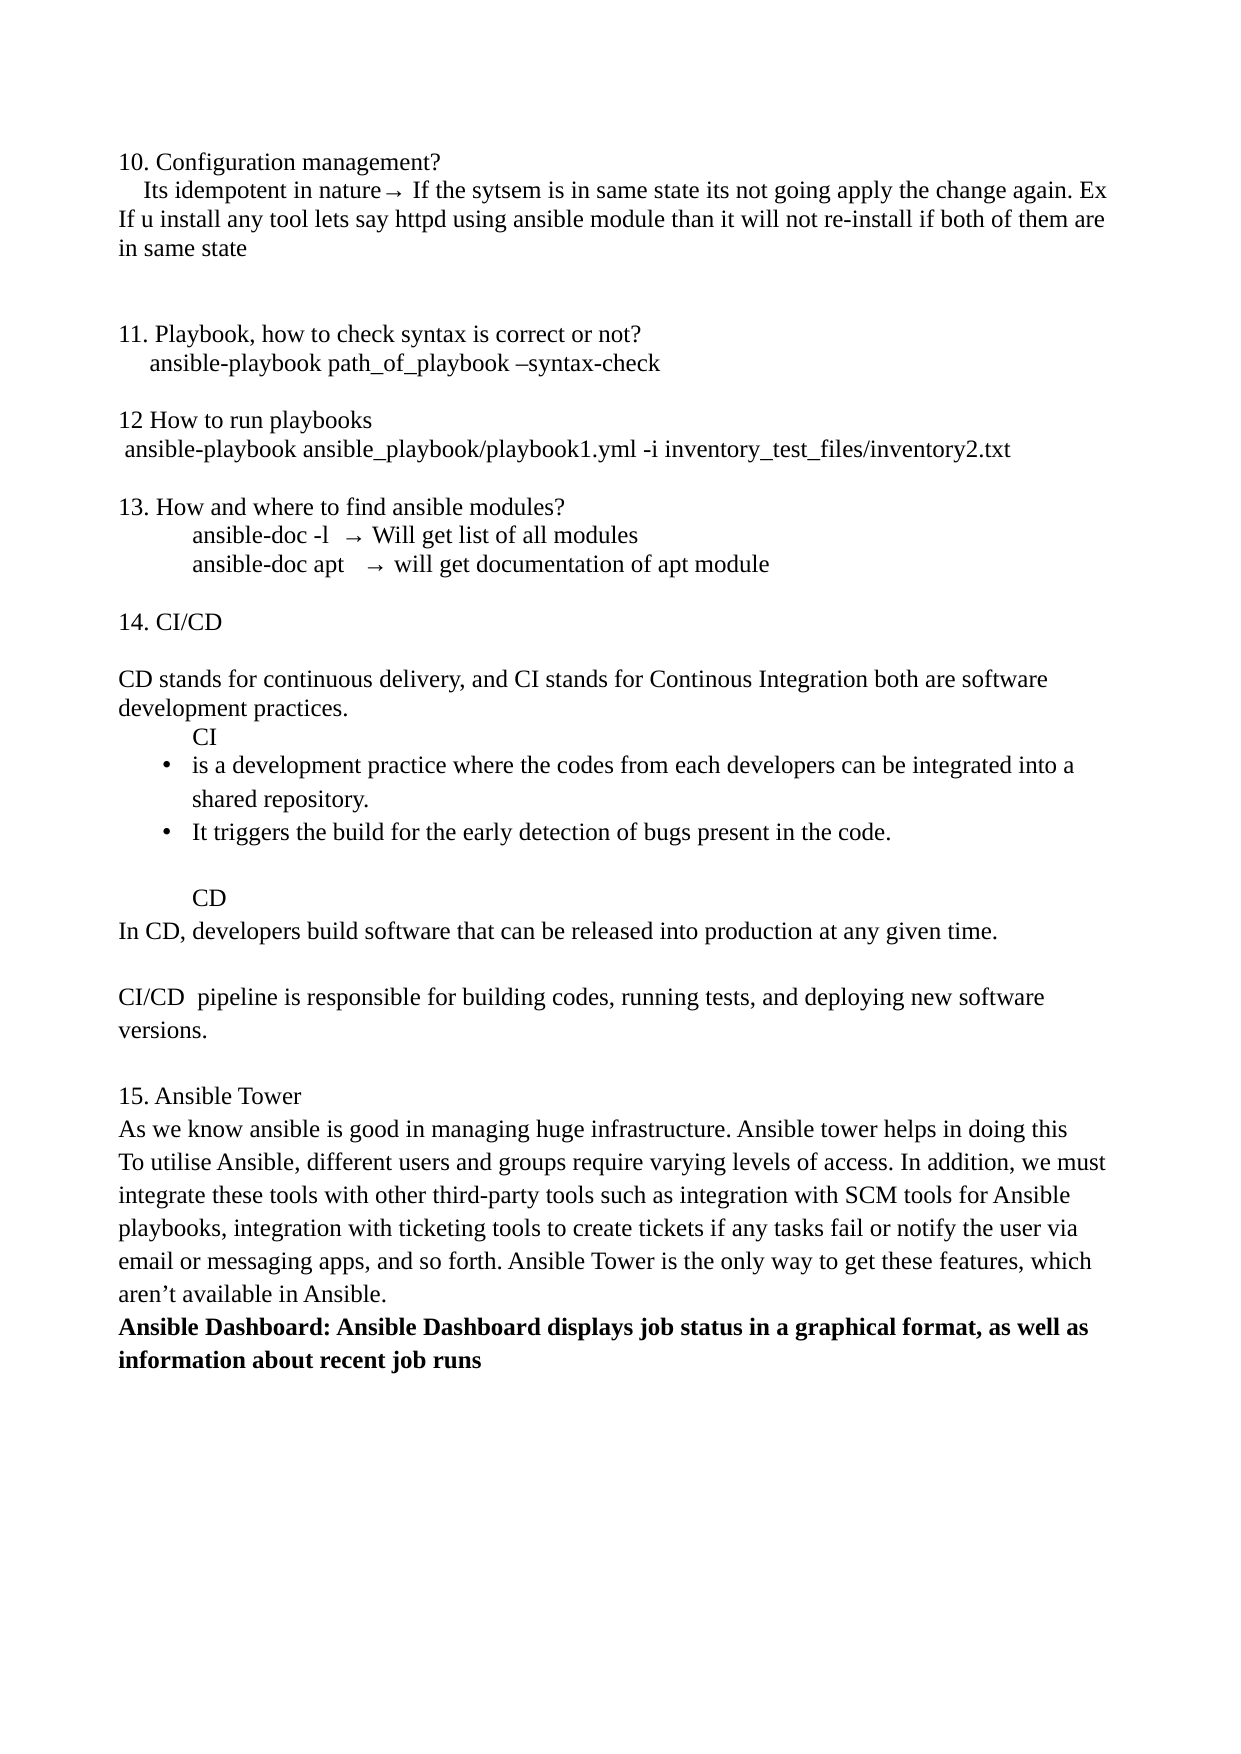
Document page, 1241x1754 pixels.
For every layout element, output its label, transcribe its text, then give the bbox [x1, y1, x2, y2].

list It triggers the build for the early detection of bugs present in the code. [162, 817, 1122, 845]
text ansible-playbook ansible_playbook/playbook1.yml -i inventory_test_files/inventory2.txt [118, 434, 1122, 463]
text As we know ansible is good in managing huge infrastructure. Ansible tower helps in doing this To utilise Ansible, different users and groups require varying levels of access. In addition, we must integrate these tools with other third-party tools such as integration with SCM tools for Ansible playbooks, integration with ticketing tools to create tickets if any tasks fail or notify the user via email or messaging apps, and so forth. Ansible Tower is the only way to get these features, which aren’t available in Ansible. [118, 1114, 1122, 1308]
text ansible-playbook path_of_playbook –syntax-check [118, 348, 1122, 377]
text ansible-doc apt → will get documentation of apt module [118, 549, 1122, 578]
list CD [162, 883, 1122, 911]
list is a development practice where the codes from each developers can be integrated into a shared repository. [162, 751, 1122, 812]
text 13. How and where to find ansible modules? [118, 492, 1122, 521]
text 15. Ansible Tower [118, 1081, 1122, 1109]
text 10. Configuration management? [118, 147, 1122, 176]
text Ansible Dashboard: Ansible Dashboard displays job status in a graphical format, as well as information about recent job runs [118, 1312, 1122, 1374]
text CI/CD pipeline is responsible for building codes, running tests, and deploying new software versions. [118, 982, 1122, 1043]
text 11. Playbook, how to check syntax is correct or not? [118, 319, 1122, 348]
text 12 How to run playbooks [118, 406, 1122, 434]
text In CD, developers build software that can be released into production at any given time. [118, 916, 1122, 944]
text If u install any tool lets say httpd using ansible module than it will not re-install if both of them are in same state [118, 204, 1122, 262]
text CI [118, 722, 1122, 751]
text Its idempotent in nature→ If the sytsem is in same state its not going apply the change again. Ex [118, 176, 1122, 204]
text 14. CI/CD [118, 607, 1122, 636]
text CD stands for continuous delivery, and CI stands for Continous Integration both are software development practices. [118, 664, 1122, 722]
text ansible-doc -l → Will get list of all modules [118, 521, 1122, 549]
